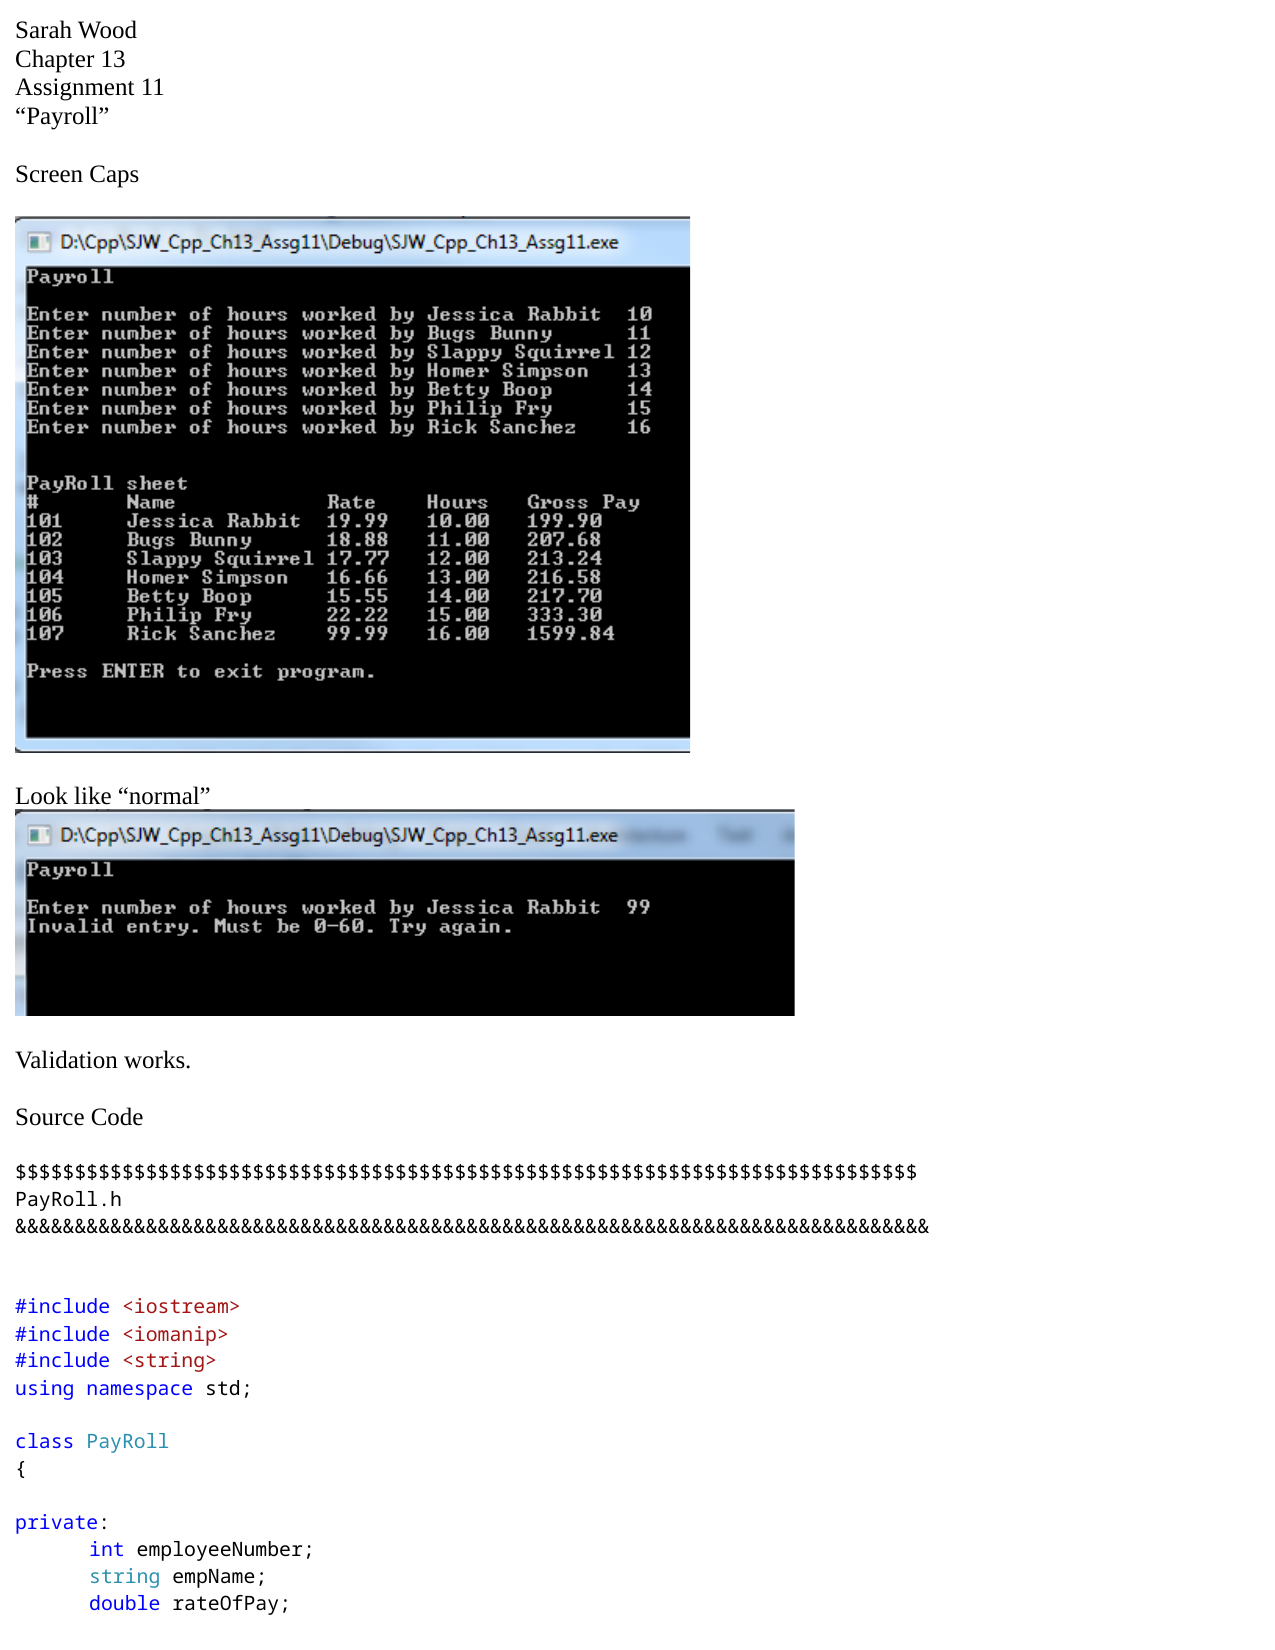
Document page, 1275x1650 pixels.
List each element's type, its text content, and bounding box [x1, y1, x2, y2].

text int employeeNumber; [15, 1536, 1260, 1563]
text Chapter 13 [15, 44, 1260, 72]
text double rateOfPay; [15, 1589, 1260, 1617]
text Look like “normal” [15, 781, 1260, 810]
text #include <iostream> [15, 1293, 1260, 1320]
text Validation works. [15, 1045, 1260, 1073]
text &&&&&&&&&&&&&&&&&&&&&&&&&&&&&&&&&&&&&&&&&&&&&&&&&&&&&&&&&&&&&&&&&&&&&&&&&&&&& [15, 1212, 1260, 1239]
text “Payroll” [15, 101, 1260, 130]
text #include <iomanip> [15, 1320, 1260, 1347]
text PayRoll.h [15, 1185, 1260, 1212]
text using namespace std; [15, 1374, 1260, 1401]
text Assignment 11 [15, 72, 1260, 101]
text { [15, 1455, 1260, 1482]
text Screen Caps [15, 159, 1260, 187]
text Sarah Wood [15, 15, 1260, 44]
text $$$$$$$$$$$$$$$$$$$$$$$$$$$$$$$$$$$$$$$$$$$$$$$$$$$$$$$$$$$$$$$$$$$$$$$$$$$$ [15, 1158, 1260, 1185]
text string empName; [15, 1563, 1260, 1589]
text #include <string> [15, 1347, 1260, 1374]
text private: [15, 1509, 1260, 1536]
text class PayRoll [15, 1428, 1260, 1455]
text Source Code [15, 1102, 1260, 1131]
